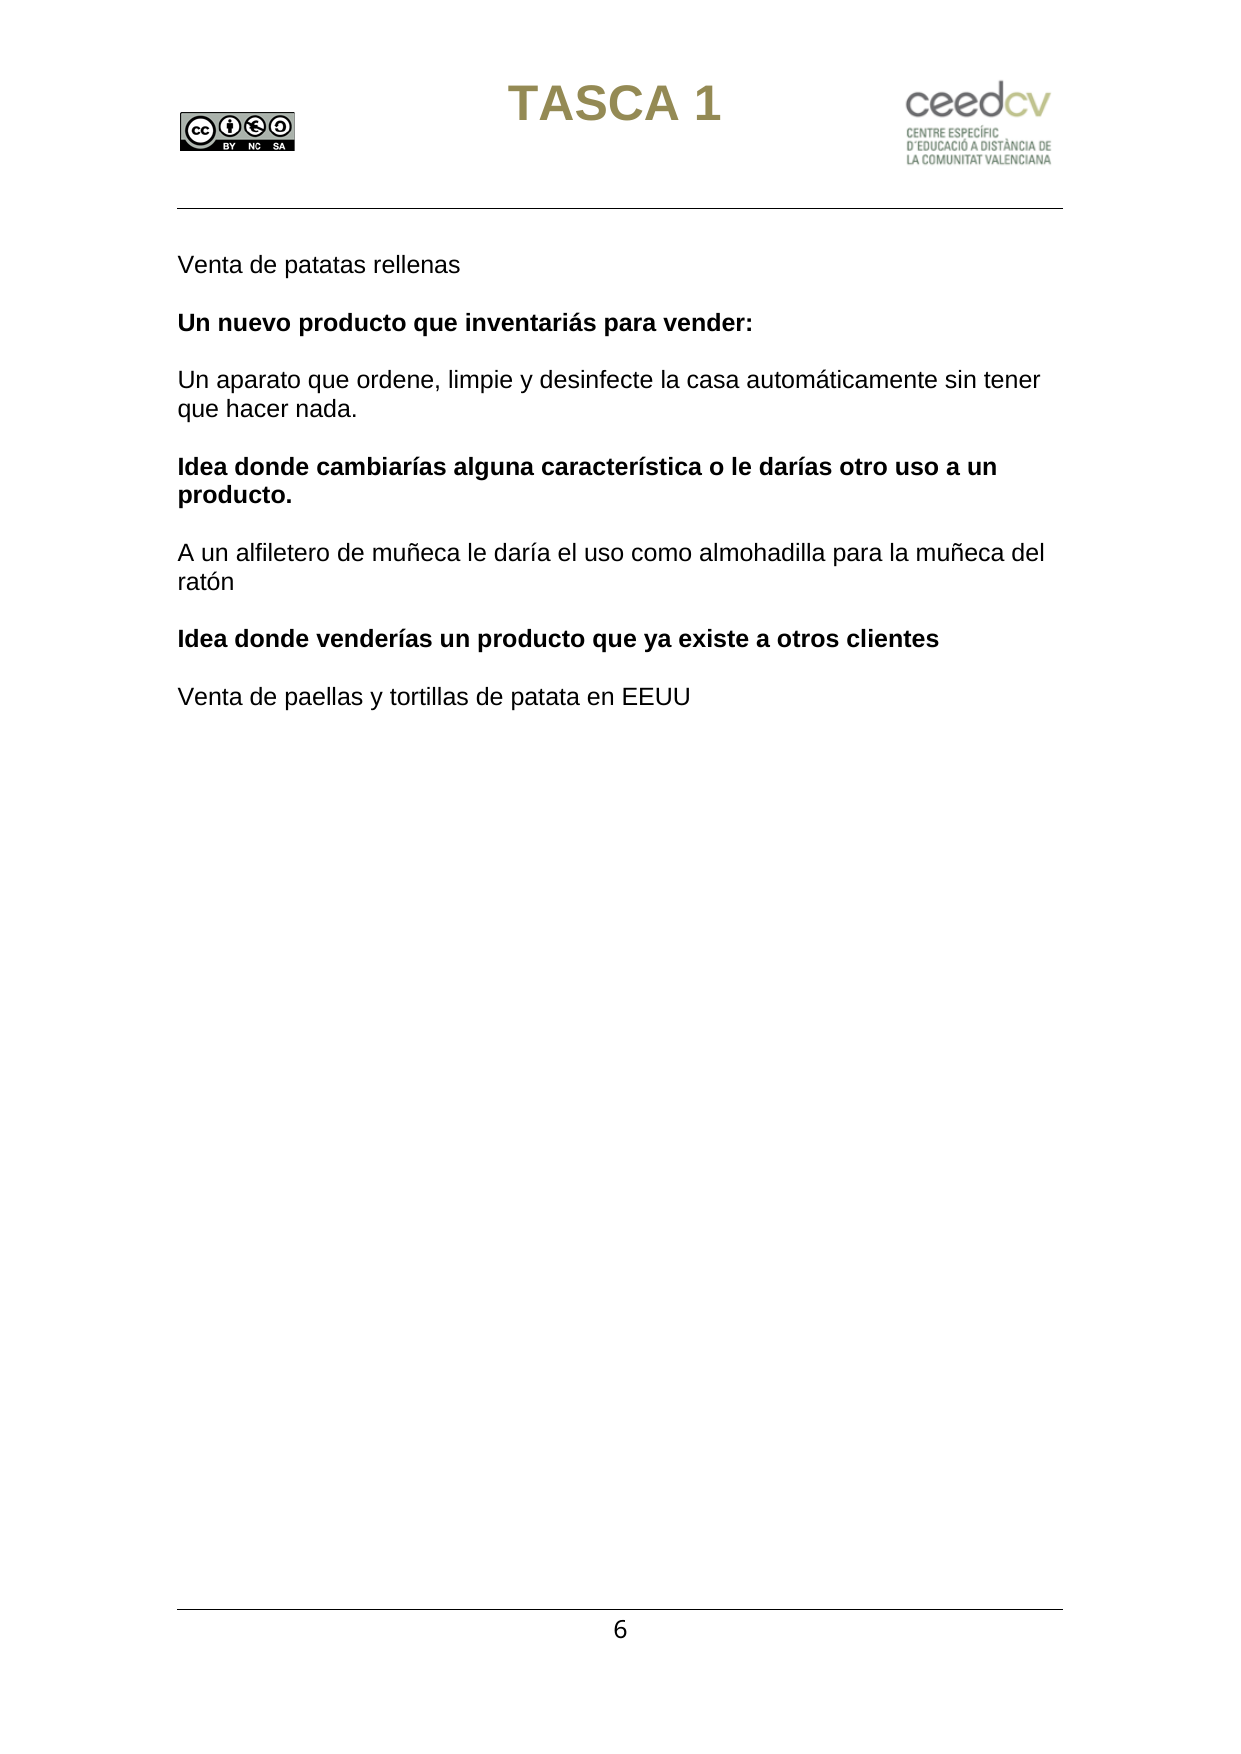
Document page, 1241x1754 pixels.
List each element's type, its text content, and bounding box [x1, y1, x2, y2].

text Idea donde venderías un producto que ya existe a otros clientes [177, 624, 1063, 653]
text Venta de paellas y tortillas de patata en EEUU [177, 682, 1063, 710]
text A un alfiletero de muñeca le daría el uso como almohadilla para la muñeca del ratón [177, 538, 1063, 595]
picture [897, 73, 1063, 172]
text Venta de patatas rellenas [177, 250, 1063, 279]
picture [180, 112, 295, 152]
text Un nuevo producto que inventariás para vender: [177, 308, 1063, 337]
text Idea donde cambiarías alguna característica o le darías otro uso a un producto. [177, 452, 1063, 509]
text Un aparato que ordene, limpie y desinfecte la casa automáticamente sin tener que hacer nada. [177, 365, 1063, 423]
